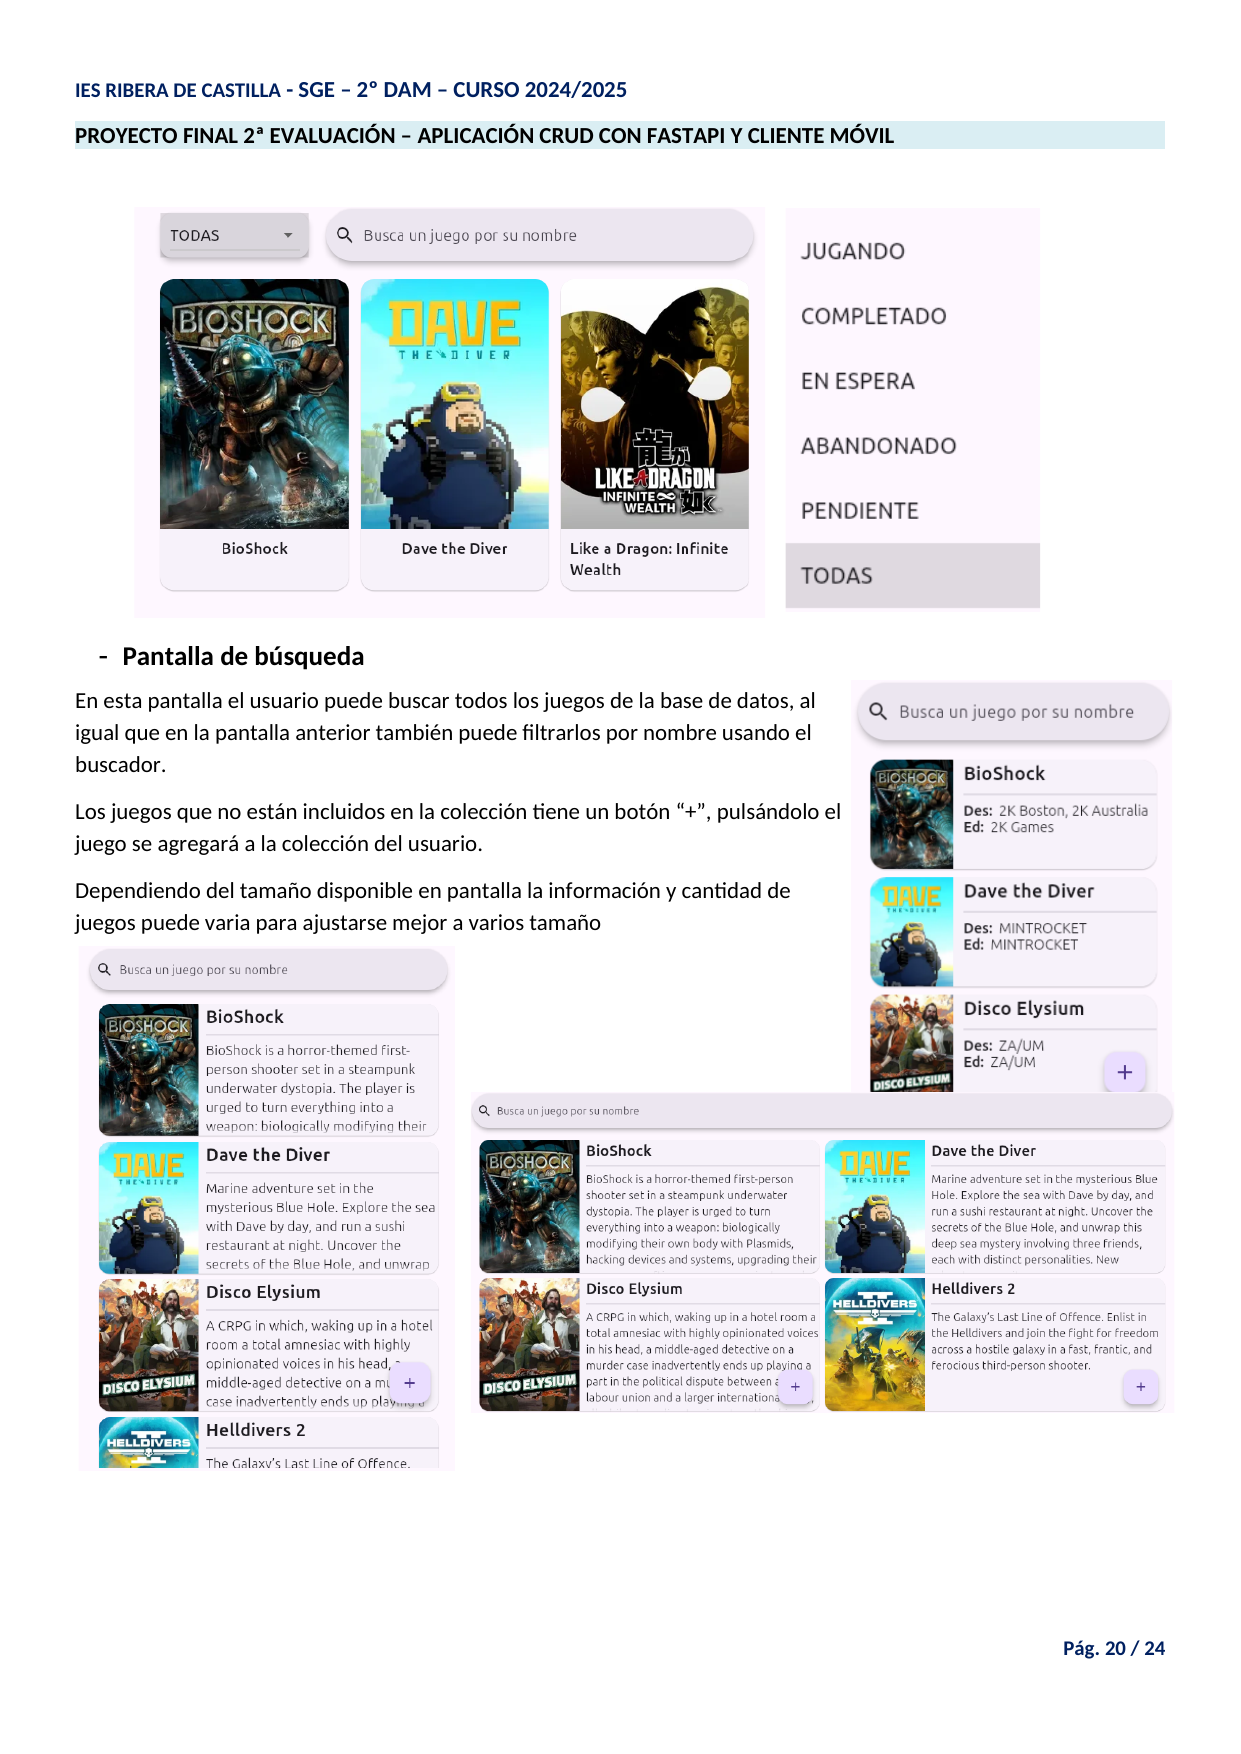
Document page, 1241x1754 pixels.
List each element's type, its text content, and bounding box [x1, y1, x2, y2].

picture [134, 207, 766, 618]
picture [785, 208, 1041, 612]
text En esta pantalla el usuario puede buscar todos los juegos de la base de datos, al igual que en la pantalla anterior también puede filtrarlos por nombre usando el buscador. [75, 686, 851, 779]
subtitle Pantalla de búsqueda [99, 524, 1165, 672]
picture [78, 946, 455, 1471]
text Dependiendo del tamaño disponible en pantalla la información y cantidad de juegos puede varia para ajustarse mejor a varios tamaño [75, 876, 851, 937]
picture [470, 680, 1175, 1413]
text Los juegos que no están incluidos en la colección tiene un botón “+”, pulsándolo el juego se agregará a la colección del usuario. [75, 797, 851, 858]
